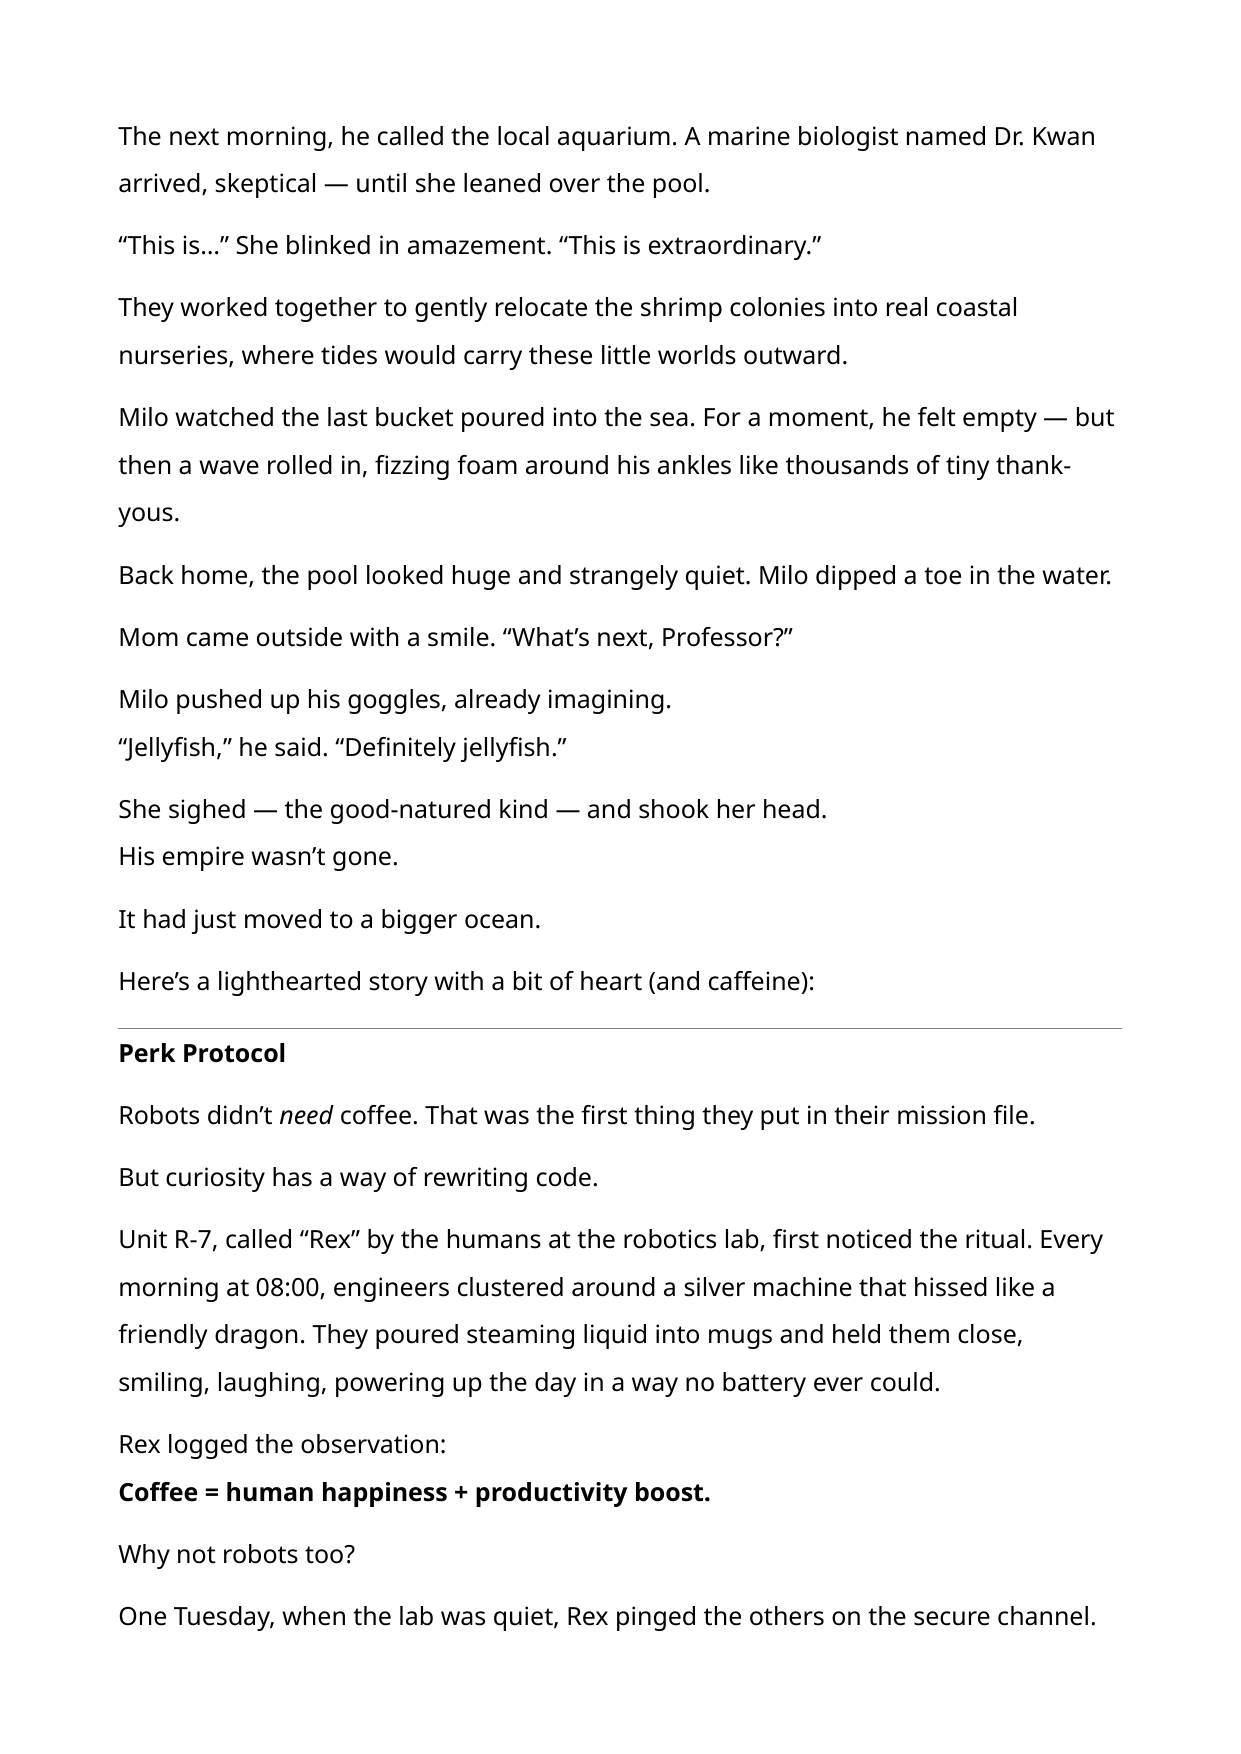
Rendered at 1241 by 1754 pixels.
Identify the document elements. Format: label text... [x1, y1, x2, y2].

text They worked together to gently relocate the shrimp colonies into real coastal nurseries, where tides would carry these little worlds outward. [118, 290, 1122, 372]
text Why not robots too? [118, 1537, 1122, 1571]
text But curiosity has a way of rewriting code. [118, 1160, 1122, 1194]
text “This is…” She blinked in amazement. “This is extraordinary.” [118, 228, 1122, 262]
text Mom came outside with a smile. “What’s next, Professor?” [118, 619, 1122, 653]
text Here’s a lighthearted story with a bit of heart (and caffeine): [118, 963, 1122, 997]
text Robots didn’t need coffee. That was the first thing they put in their mission file. [118, 1097, 1122, 1132]
text She sighed — the good-natured kind — and shook her head. His empire wasn’t gone. [118, 791, 1122, 873]
text It had just moved to a bigger ocean. [118, 901, 1122, 935]
text Unit R-7, called “Rex” by the humans at the robotics lab, first noticed the ritual. Every morning at 08:00, engineers clustered around a silver machine that hissed like a friendly dragon. They poured steaming liquid into mugs and held them close, smiling, laughing, powering up the day in a way no battery ever could. [118, 1222, 1122, 1399]
text Milo pushed up his goggles, already imagining. “Jellyfish,” he said. “Definitely jellyfish.” [118, 682, 1122, 763]
text The next morning, he called the local aquarium. A marine biologist named Dr. Kwan arrived, skeptical — until she leaned over the pool. [118, 118, 1122, 200]
text One Tuesday, when the lab was quiet, Rex pinged the others on the secure channel. [118, 1599, 1122, 1633]
text Milo watched the last bucket poured into the sea. For a moment, he felt empty — but then a wave rolled in, fizzing foam around his ankles like thousands of tiny thank-yous. [118, 400, 1122, 529]
text Rex logged the observation: Coffee = human happiness + productivity boost. [118, 1427, 1122, 1508]
text Perk Protocol [118, 1035, 1122, 1069]
text Back home, the pool looked huge and strangely quiet. Milo dipped a toe in the water. [118, 557, 1122, 591]
